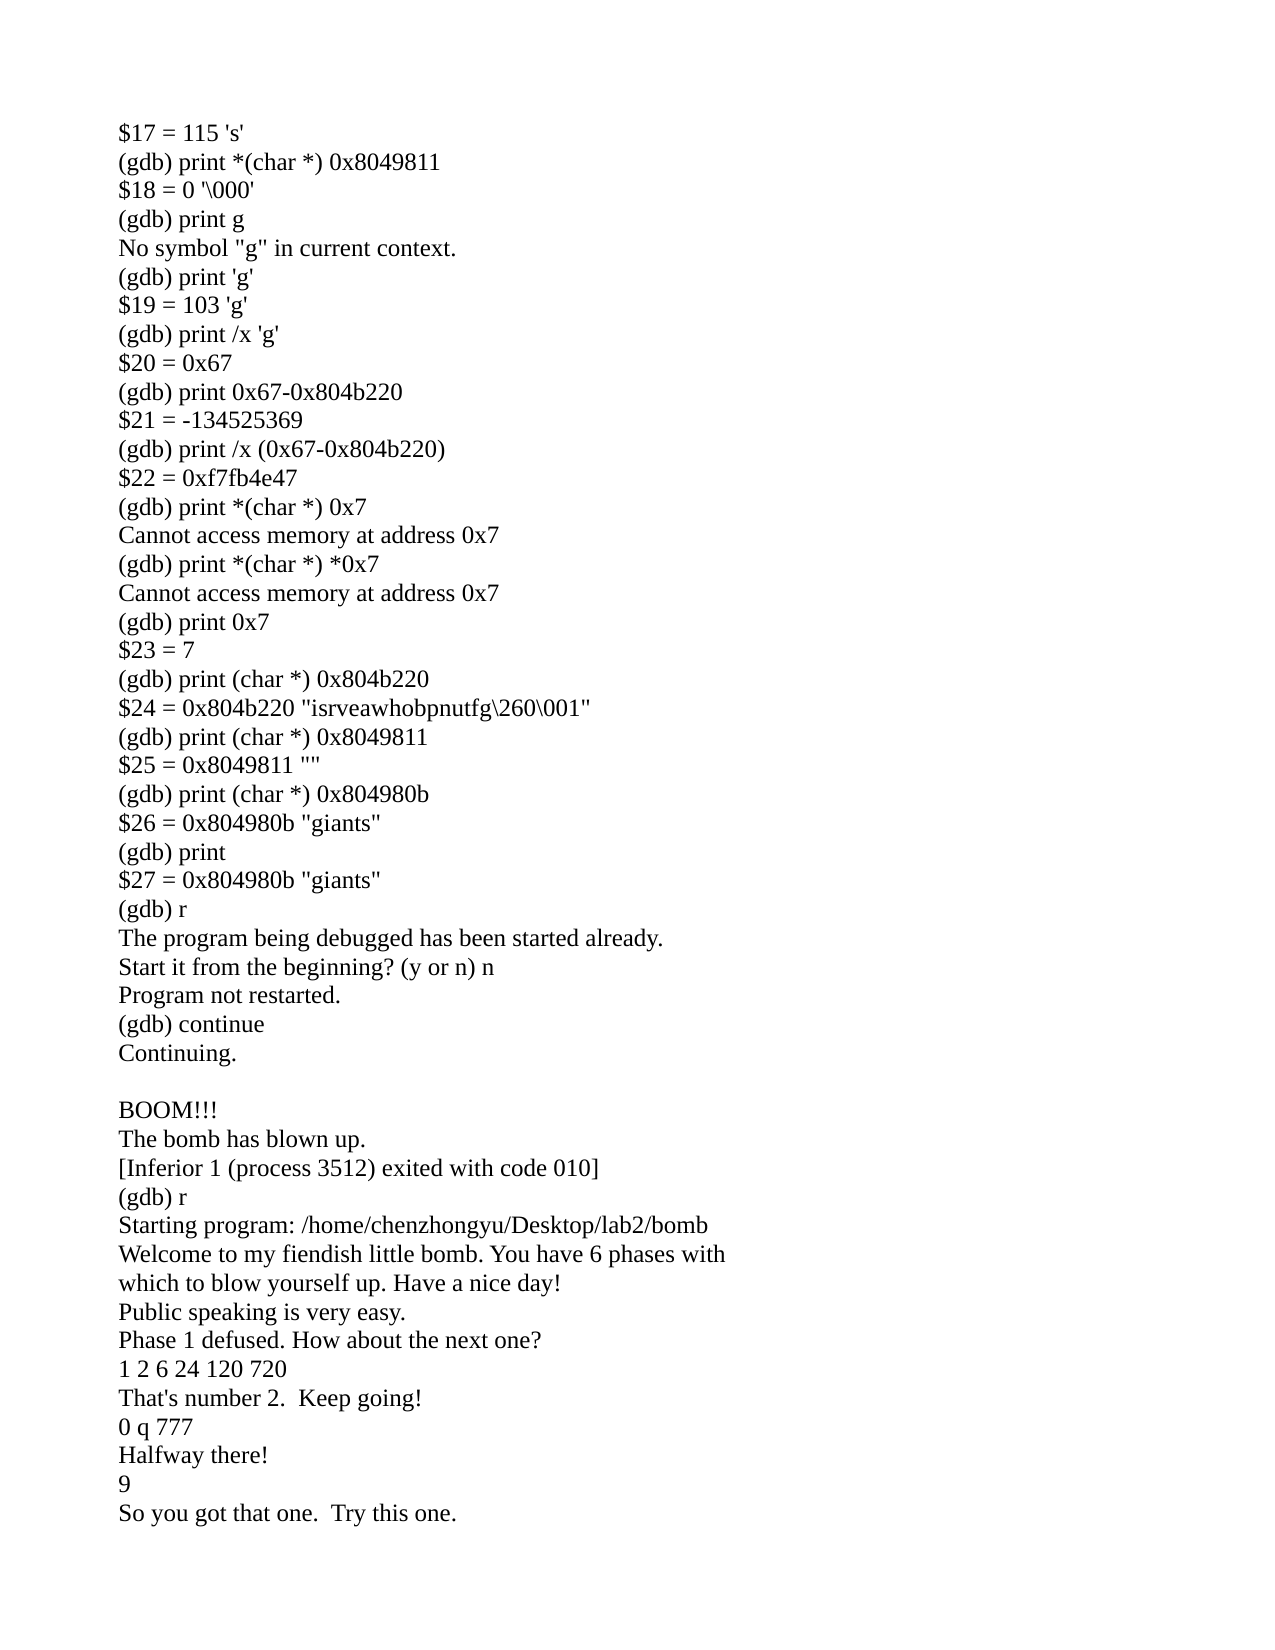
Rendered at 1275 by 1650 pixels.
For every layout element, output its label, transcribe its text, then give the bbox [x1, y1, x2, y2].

text $25 = 0x8049811 "" [118, 751, 1157, 779]
text (gdb) print *(char *) *0x7 [118, 549, 1157, 578]
text Program not restarted. [118, 981, 1157, 1009]
text Start it from the beginning? (y or n) n [118, 952, 1157, 981]
text (gdb) print g [118, 204, 1157, 233]
text 1 2 6 24 120 720 [118, 1354, 1157, 1383]
text (gdb) print /x (0x67-0x804b220) [118, 434, 1157, 463]
text $21 = -134525369 [118, 406, 1157, 434]
text which to blow yourself up. Have a nice day! [118, 1268, 1157, 1297]
text (gdb) print (char *) 0x804980b [118, 779, 1157, 808]
text Welcome to my fiendish little bomb. You have 6 phases with [118, 1239, 1157, 1268]
text (gdb) r [118, 894, 1157, 923]
text (gdb) print (char *) 0x804b220 [118, 664, 1157, 693]
text $23 = 7 [118, 636, 1157, 664]
text (gdb) print 'g' [118, 262, 1157, 291]
text $26 = 0x804980b "giants" [118, 808, 1157, 837]
text Halfway there! [118, 1441, 1157, 1469]
text Phase 1 defused. How about the next one? [118, 1326, 1157, 1354]
text $18 = 0 '\000' [118, 176, 1157, 204]
text Cannot access memory at address 0x7 [118, 521, 1157, 549]
text Public speaking is very easy. [118, 1297, 1157, 1326]
text 9 [118, 1469, 1157, 1498]
text (gdb) continue [118, 1009, 1157, 1038]
text (gdb) print (char *) 0x8049811 [118, 722, 1157, 751]
text $19 = 103 'g' [118, 291, 1157, 319]
text So you got that one. Try this one. [118, 1498, 1157, 1527]
text $24 = 0x804b220 "isrveawhobpnutfg\260\001" [118, 693, 1157, 722]
text BOOM!!! [118, 1096, 1157, 1124]
text Cannot access memory at address 0x7 [118, 578, 1157, 607]
text (gdb) print *(char *) 0x8049811 [118, 147, 1157, 176]
text $17 = 115 's' [118, 118, 1157, 147]
text The program being debugged has been started already. [118, 923, 1157, 952]
text 0 q 777 [118, 1412, 1157, 1441]
text The bomb has blown up. [118, 1124, 1157, 1153]
text $22 = 0xf7fb4e47 [118, 463, 1157, 492]
text [Inferior 1 (process 3512) exited with code 010] [118, 1153, 1157, 1182]
text (gdb) print 0x7 [118, 607, 1157, 636]
text Continuing. [118, 1038, 1157, 1067]
text (gdb) print 0x67-0x804b220 [118, 377, 1157, 406]
text No symbol "g" in current context. [118, 233, 1157, 262]
text (gdb) print *(char *) 0x7 [118, 492, 1157, 521]
text $20 = 0x67 [118, 348, 1157, 377]
text Starting program: /home/chenzhongyu/Desktop/lab2/bomb [118, 1211, 1157, 1239]
text (gdb) r [118, 1182, 1157, 1211]
text $27 = 0x804980b "giants" [118, 866, 1157, 894]
text (gdb) print /x 'g' [118, 319, 1157, 348]
text (gdb) print [118, 837, 1157, 866]
text That's number 2. Keep going! [118, 1383, 1157, 1412]
